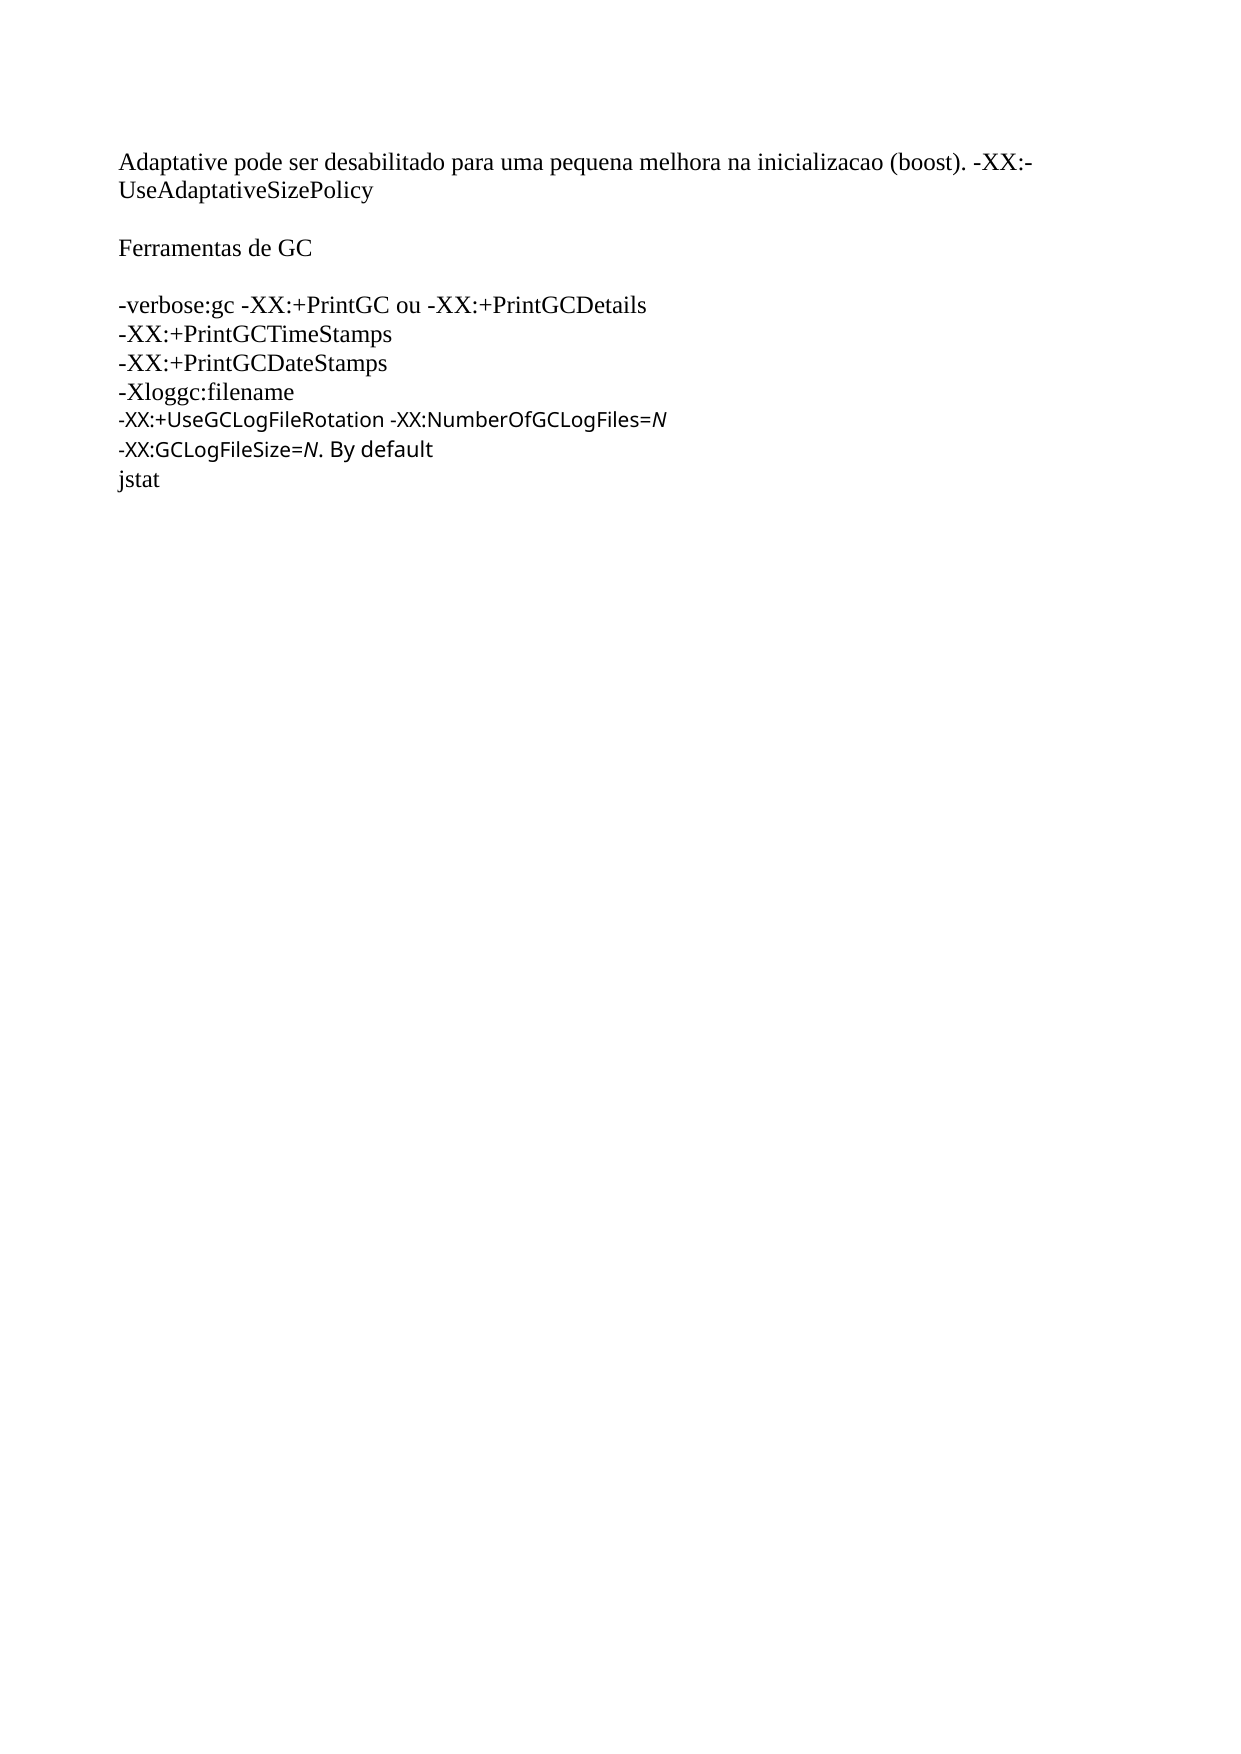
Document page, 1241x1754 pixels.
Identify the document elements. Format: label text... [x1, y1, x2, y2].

text jstat [118, 464, 1122, 493]
text Adaptative pode ser desabilitado para uma pequena melhora na inicializacao (boost). -XX:-UseAdaptativeSizePolicy [118, 147, 1122, 204]
text -Xloggc:filename [118, 377, 1122, 406]
text -verbose:gc -XX:+PrintGC ou -XX:+PrintGCDetails [118, 291, 1122, 319]
text -XX:+PrintGCTimeStamps [118, 319, 1122, 348]
text -XX:+PrintGCDateStamps [118, 348, 1122, 377]
text -XX:+UseGCLogFileRotation -XX:NumberOfGCLogFiles=N [118, 406, 1122, 434]
text -XX:GCLogFileSize=N. By default [118, 434, 1122, 464]
text Ferramentas de GC [118, 233, 1122, 262]
